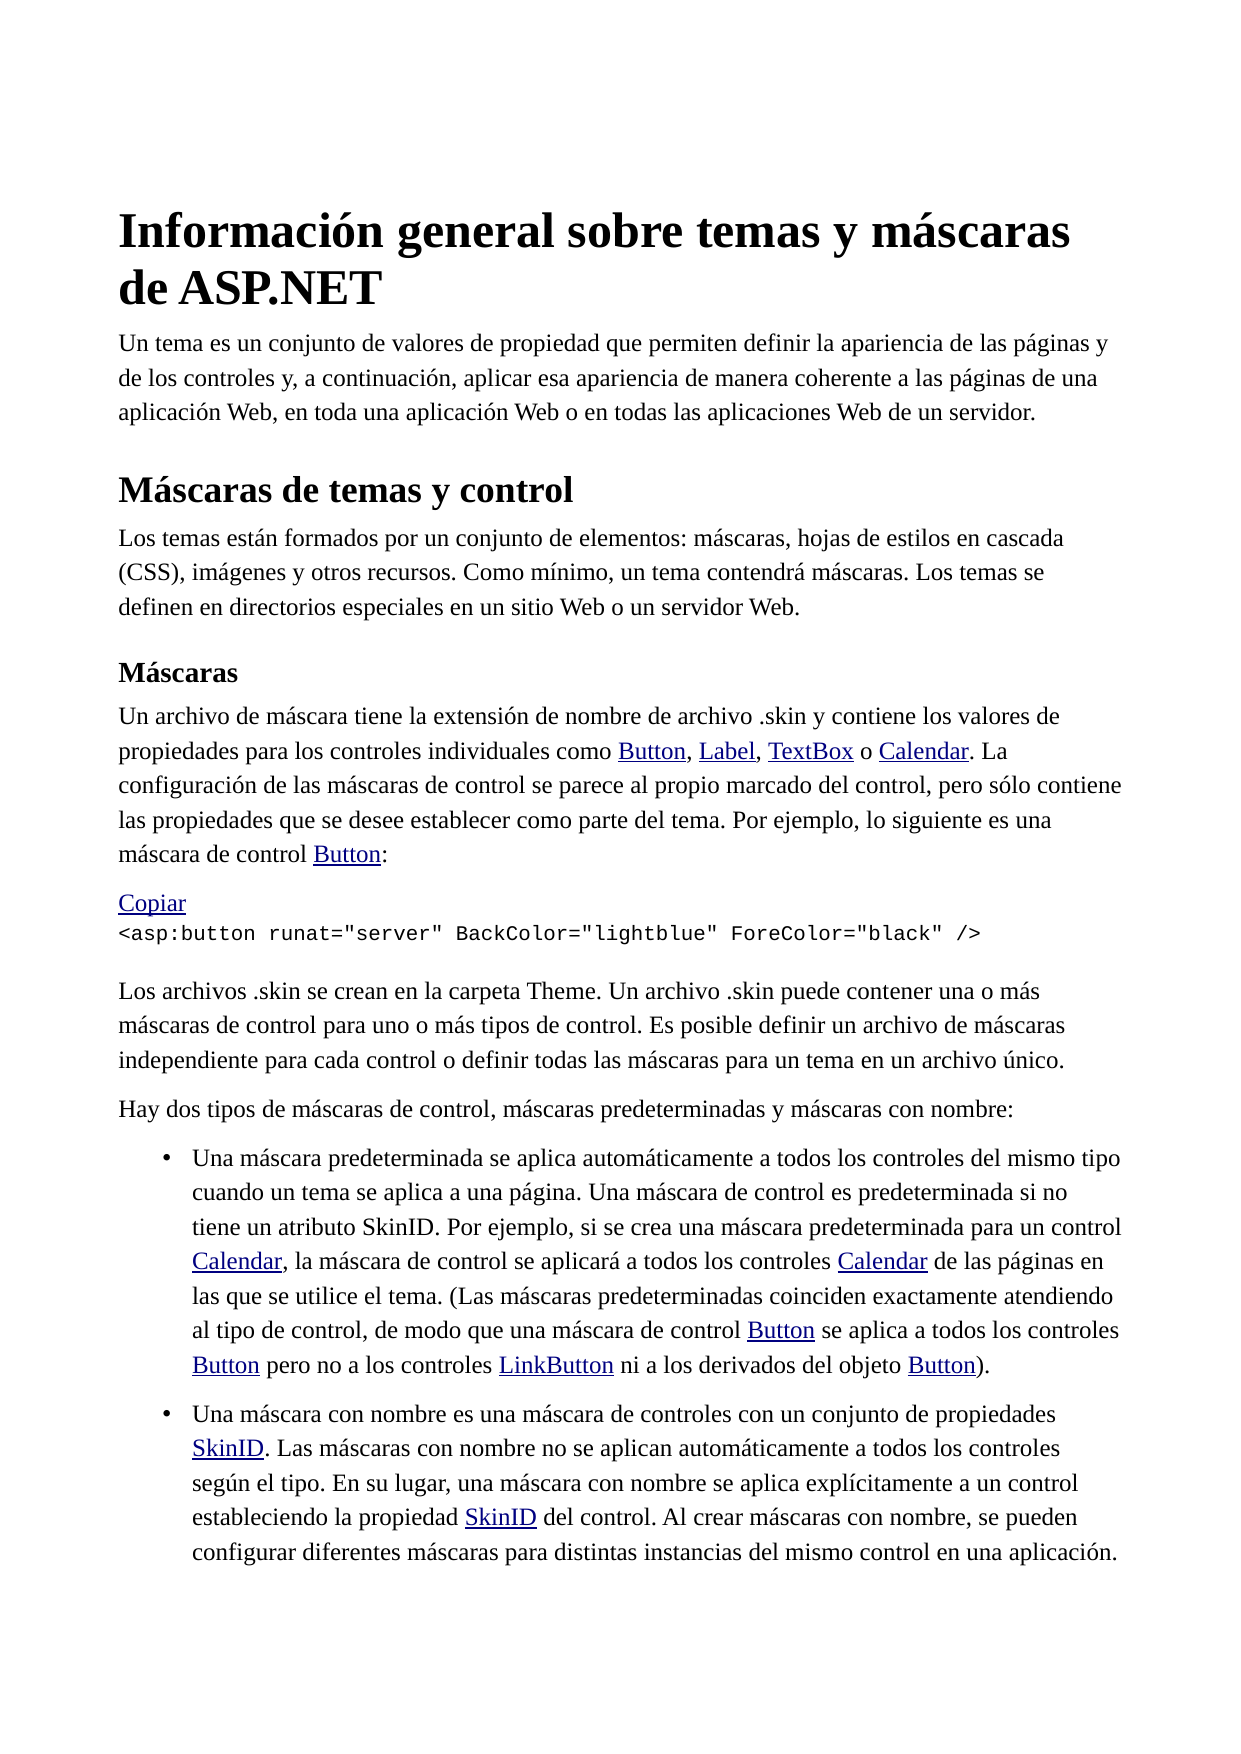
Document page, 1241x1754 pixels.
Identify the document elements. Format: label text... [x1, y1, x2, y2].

text Copiar [118, 888, 1122, 917]
list Una máscara predeterminada se aplica automáticamente a todos los controles del mismo tipo cuando un tema se aplica a una página. Una máscara de control es predeterminada si no tiene un atributo SkinID. Por ejemplo, si se crea una máscara predeterminada para un control Calendar, la máscara de control se aplicará a todos los controles Calendar de las páginas en las que se utilice el tema. (Las máscaras predeterminadas coinciden exactamente atendiendo al tipo de control, de modo que una máscara de control Button se aplica a todos los controles Button pero no a los controles LinkButton ni a los derivados del objeto Button). [162, 1143, 1122, 1378]
list Una máscara con nombre es una máscara de controles con un conjunto de propiedades SkinID. Las máscaras con nombre no se aplican automáticamente a todos los controles según el tipo. En su lugar, una máscara con nombre se aplica explícitamente a un control estableciendo la propiedad SkinID del control. Al crear máscaras con nombre, se pueden configurar diferentes máscaras para distintas instancias del mismo control en una aplicación. [162, 1399, 1122, 1566]
text <asp:button runat="server" BackColor="lightblue" ForeColor="black" /> [118, 923, 1122, 946]
text Un tema es un conjunto de valores de propiedad que permiten definir la apariencia de las páginas y de los controles y, a continuación, aplicar esa apariencia de manera coherente a las páginas de una aplicación Web, en toda una aplicación Web o en todas las aplicaciones Web de un servidor. [118, 328, 1122, 426]
text Un archivo de máscara tiene la extensión de nombre de archivo .skin y contiene los valores de propiedades para los controles individuales como Button, Label, TextBox o Calendar. La configuración de las máscaras de control se parece al propio marcado del control, pero sólo contiene las propiedades que se desee establecer como parte del tema. Por ejemplo, lo siguiente es una máscara de control Button: [118, 701, 1122, 868]
subtitle Máscaras de temas y control [118, 467, 1122, 510]
text Los temas están formados por un conjunto de elementos: máscaras, hojas de estilos en cascada (CSS), imágenes y otros recursos. Como mínimo, un tema contendrá máscaras. Los temas se definen en directorios especiales en un sitio Web o un servidor Web. [118, 523, 1122, 620]
text Hay dos tipos de máscaras de control, máscaras predeterminadas y máscaras con nombre: [118, 1094, 1122, 1123]
subtitle Información general sobre temas y máscaras de ASP.NET [118, 201, 1122, 316]
subtitle Máscaras [118, 655, 1122, 689]
text Los archivos .skin se crean en la carpeta Theme. Un archivo .skin puede contener una o más máscaras de control para uno o más tipos de control. Es posible definir un archivo de máscaras independiente para cada control o definir todas las máscaras para un tema en un archivo único. [118, 976, 1122, 1073]
